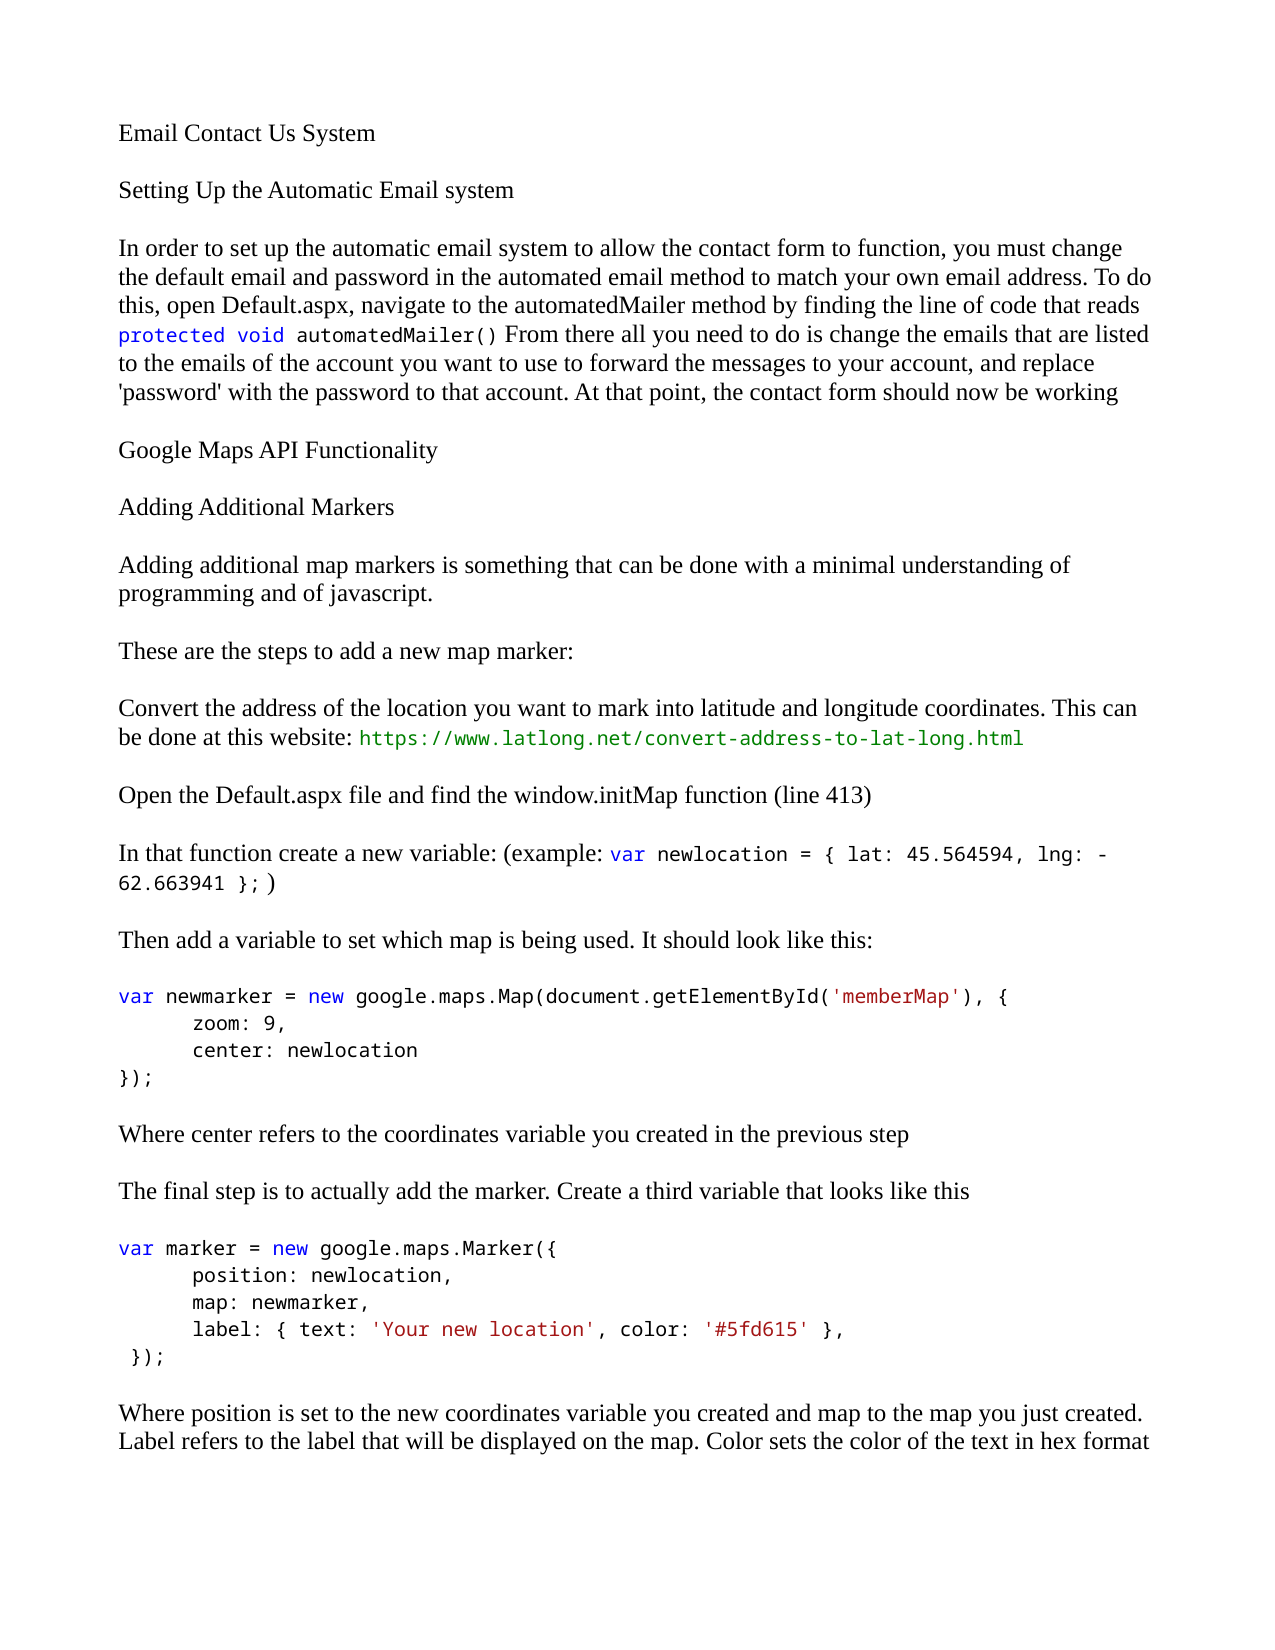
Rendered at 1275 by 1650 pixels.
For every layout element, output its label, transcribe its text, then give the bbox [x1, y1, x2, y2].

text center: newlocation [118, 1036, 1157, 1063]
text These are the steps to add a new map marker: [118, 636, 1157, 665]
text The final step is to actually add the marker. Create a third variable that looks like this var marker = new google.maps.Marker({ [118, 1176, 1157, 1261]
text Adding Additional Markers [118, 492, 1157, 521]
text Email Contact Us System [118, 118, 1157, 147]
text zoom: 9, [118, 1009, 1157, 1036]
text position: newlocation, [118, 1261, 1157, 1288]
text }); [118, 1063, 1157, 1090]
text label: { text: 'Your new location', color: '#5fd615' }, [118, 1315, 1157, 1342]
text Where center refers to the coordinates variable you created in the previous step [118, 1119, 1157, 1148]
text Setting Up the Automatic Email system [118, 176, 1157, 204]
text }); [118, 1342, 1157, 1369]
text Open the Default.aspx file and find the window.initMap function (line 413) [118, 780, 1157, 809]
text var newmarker = new google.maps.Map(document.getElementById('memberMap'), { [118, 982, 1157, 1009]
text Then add a variable to set which map is being used. It should look like this: [118, 925, 1157, 953]
text map: newmarker, [118, 1288, 1157, 1315]
text Where position is set to the new coordinates variable you created and map to the map you just created. Label refers to the label that will be displayed on the map. Color sets the color of the text in hex format [118, 1398, 1157, 1455]
text Convert the address of the location you want to mark into latitude and longitude coordinates. This can be done at this website: https://www.latlong.net/convert-address-to-lat-long.html [118, 693, 1157, 751]
text Adding additional map markers is something that can be done with a minimal understanding of programming and of javascript. [118, 550, 1157, 607]
text In that function create a new variable: (example: var newlocation = { lat: 45.564594, lng: -62.663941 }; ) [118, 838, 1157, 896]
text In order to set up the automatic email system to allow the contact form to function, you must change the default email and password in the automated email method to match your own email address. To do this, open Default.aspx, navigate to the automatedMailer method by finding the line of code that reads protected void automatedMailer() From there all you need to do is change the emails that are listed to the emails of the account you want to use to forward the messages to your account, and replace 'password' with the password to that account. At that point, the contact form should now be working [118, 233, 1157, 406]
text Google Maps API Functionality [118, 435, 1157, 463]
